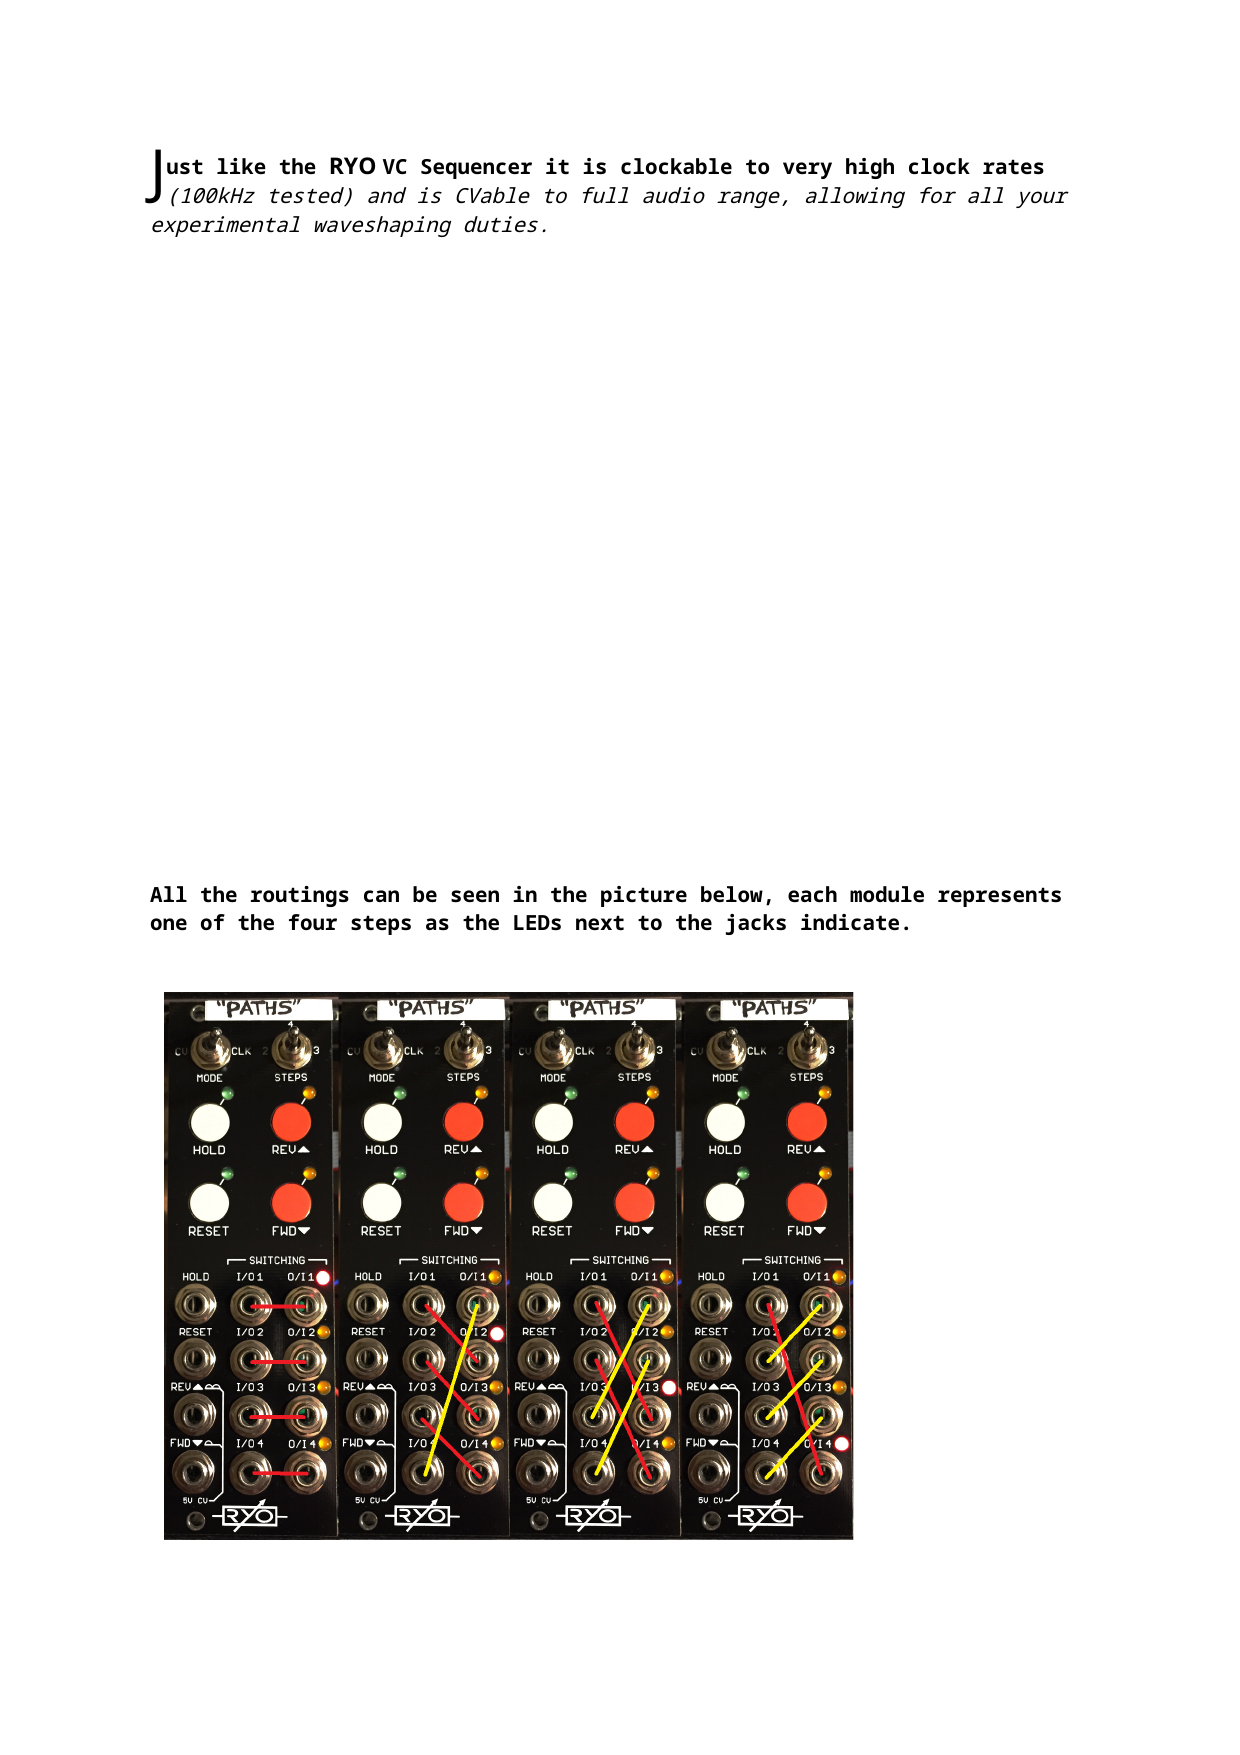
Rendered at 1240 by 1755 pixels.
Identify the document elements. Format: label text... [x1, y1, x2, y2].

picture [164, 992, 854, 1540]
text All the routings can be seen in the picture below, each module represents one of the four steps as the LEDs next to the jacks indicate. [150, 880, 1089, 937]
text Just like the RYO VC Sequencer it is clockable to very high clock rates (100kHz tested) and is CVable to full audio range, allowing for all your experimental waveshaping duties. [150, 150, 1089, 238]
